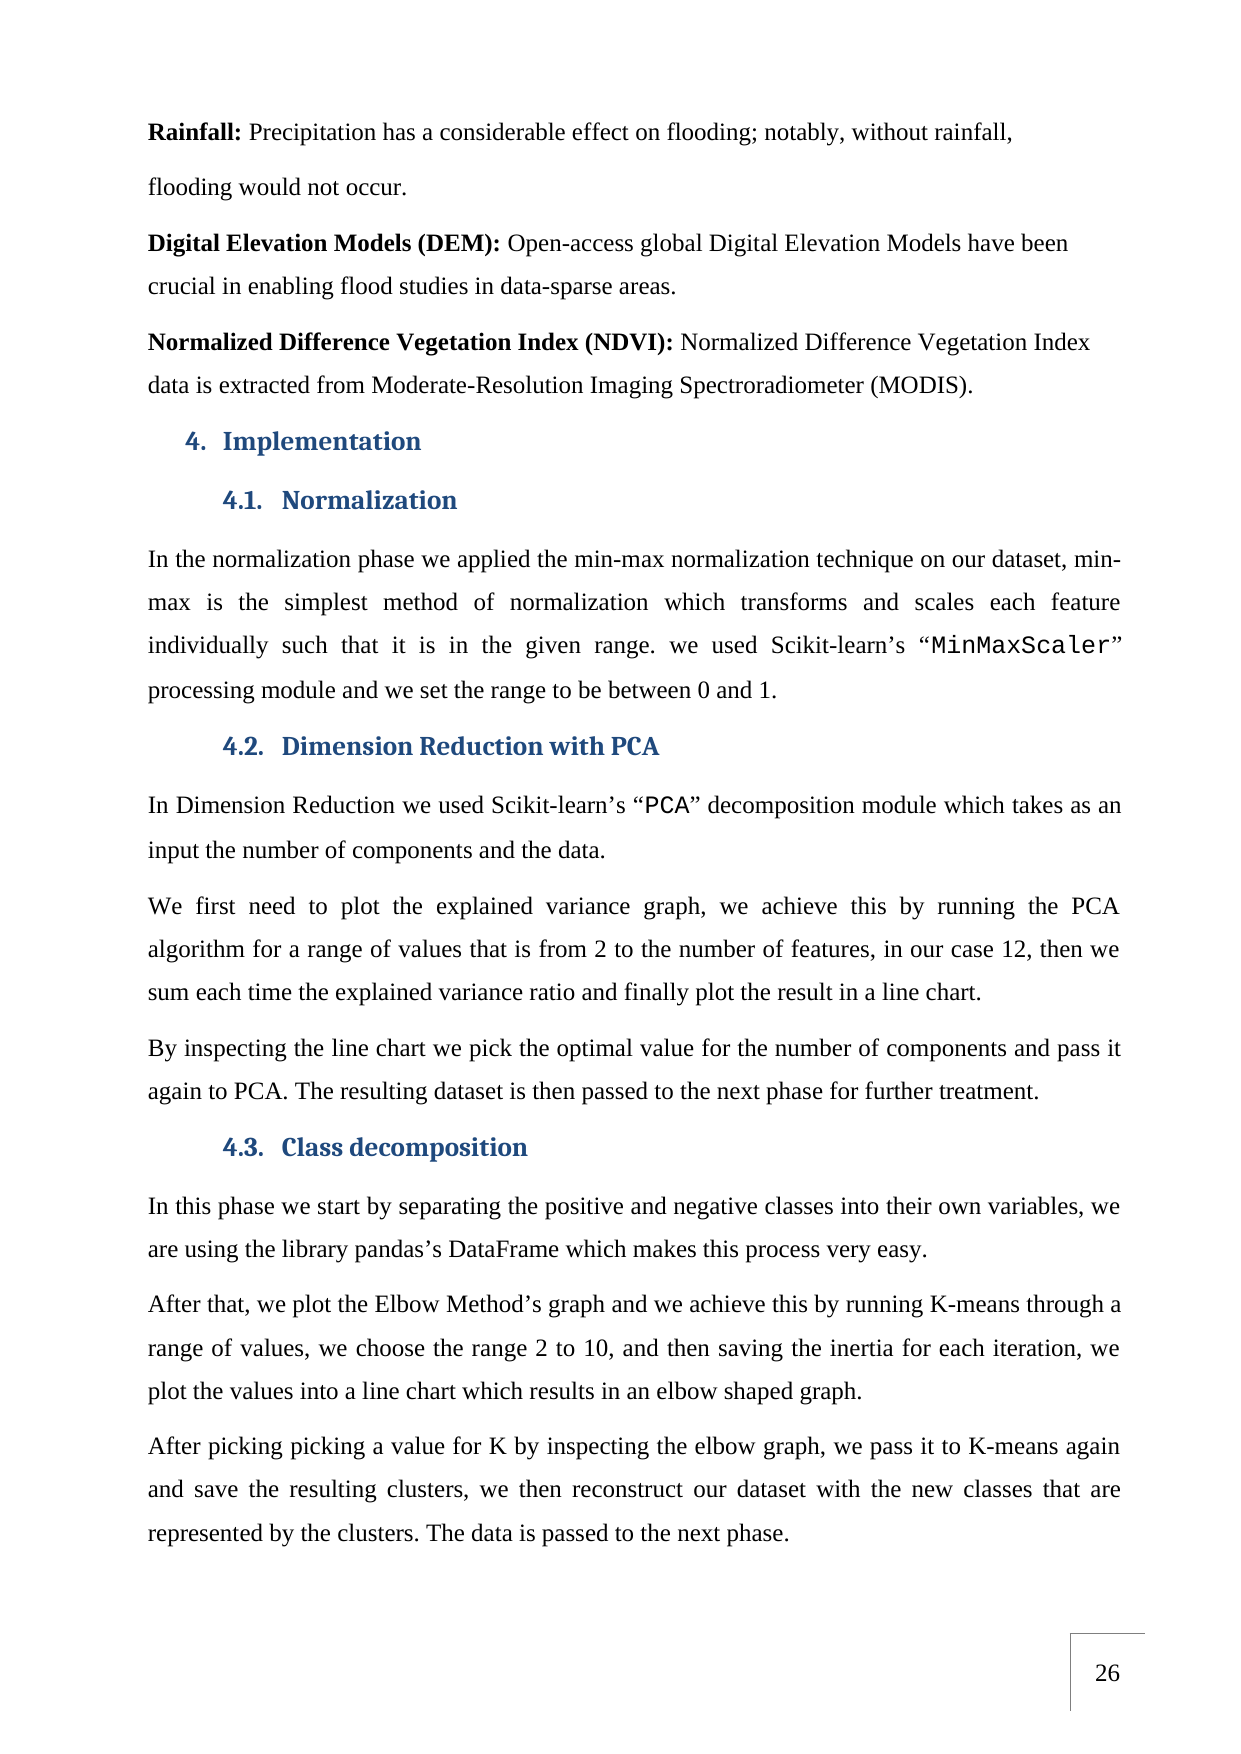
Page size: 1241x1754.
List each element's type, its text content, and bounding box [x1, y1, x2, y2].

text In Dimension Reduction we used Scikit-learn’s “PCA” decomposition module which takes as an input the number of components and the data. [148, 790, 1122, 864]
text Normalized Difference Vegetation Index (NDVI): Normalized Difference Vegetation Index data is extracted from Moderate-Resolution Imaging Spectroradiometer (MODIS). [148, 327, 1122, 399]
text We first need to plot the explained variance graph, we achieve this by running the PCA algorithm for a range of values that is from 2 to the number of features, in our case 12, then we sum each time the explained variance ratio and finally plot the result in a line chart. [148, 891, 1122, 1006]
text In this phase we start by separating the positive and negative classes into their own variables, we are using the library pandas’s DataFrame which makes this process very easy. [148, 1191, 1122, 1263]
text flooding would not occur. [148, 172, 1122, 201]
text After picking picking a value for K by inspecting the elbow graph, we pass it to K-means again and save the resulting clusters, we then reconstruct our dataset with the new classes that are represented by the clusters. The data is passed to the next phase. [148, 1431, 1122, 1546]
text In the normalization phase we applied the min-max normalization technique on our dataset, min-max is the simplest method of normalization which transforms and scales each feature individually such that it is in the given range. we used Scikit-learn’s “MinMaxScaler” processing module and we set the range to be between 0 and 1. [148, 544, 1122, 704]
text Digital Elevation Models (DEM): Open-access global Digital Elevation Models have been crucial in enabling flood studies in data-sparse areas. [148, 228, 1122, 300]
text Rainfall: Precipitation has a considerable effect on flooding; notably, without rainfall, [148, 117, 1122, 146]
text By inspecting the line chart we pick the optimal value for the number of components and pass it again to PCA. The resulting dataset is then passed to the next phase for further treatment. [148, 1033, 1122, 1105]
subtitle Dimension Reduction with PCA [223, 731, 1122, 762]
subtitle Normalization [223, 485, 1122, 516]
text After that, we plot the Elbow Method’s graph and we achieve this by running K-means through a range of values, we choose the range 2 to 10, and then saving the inertia for each iteration, we plot the values into a line chart which results in an elbow shaped graph. [148, 1289, 1122, 1404]
subtitle Class decomposition [223, 1132, 1122, 1163]
subtitle Implementation [185, 426, 1122, 457]
